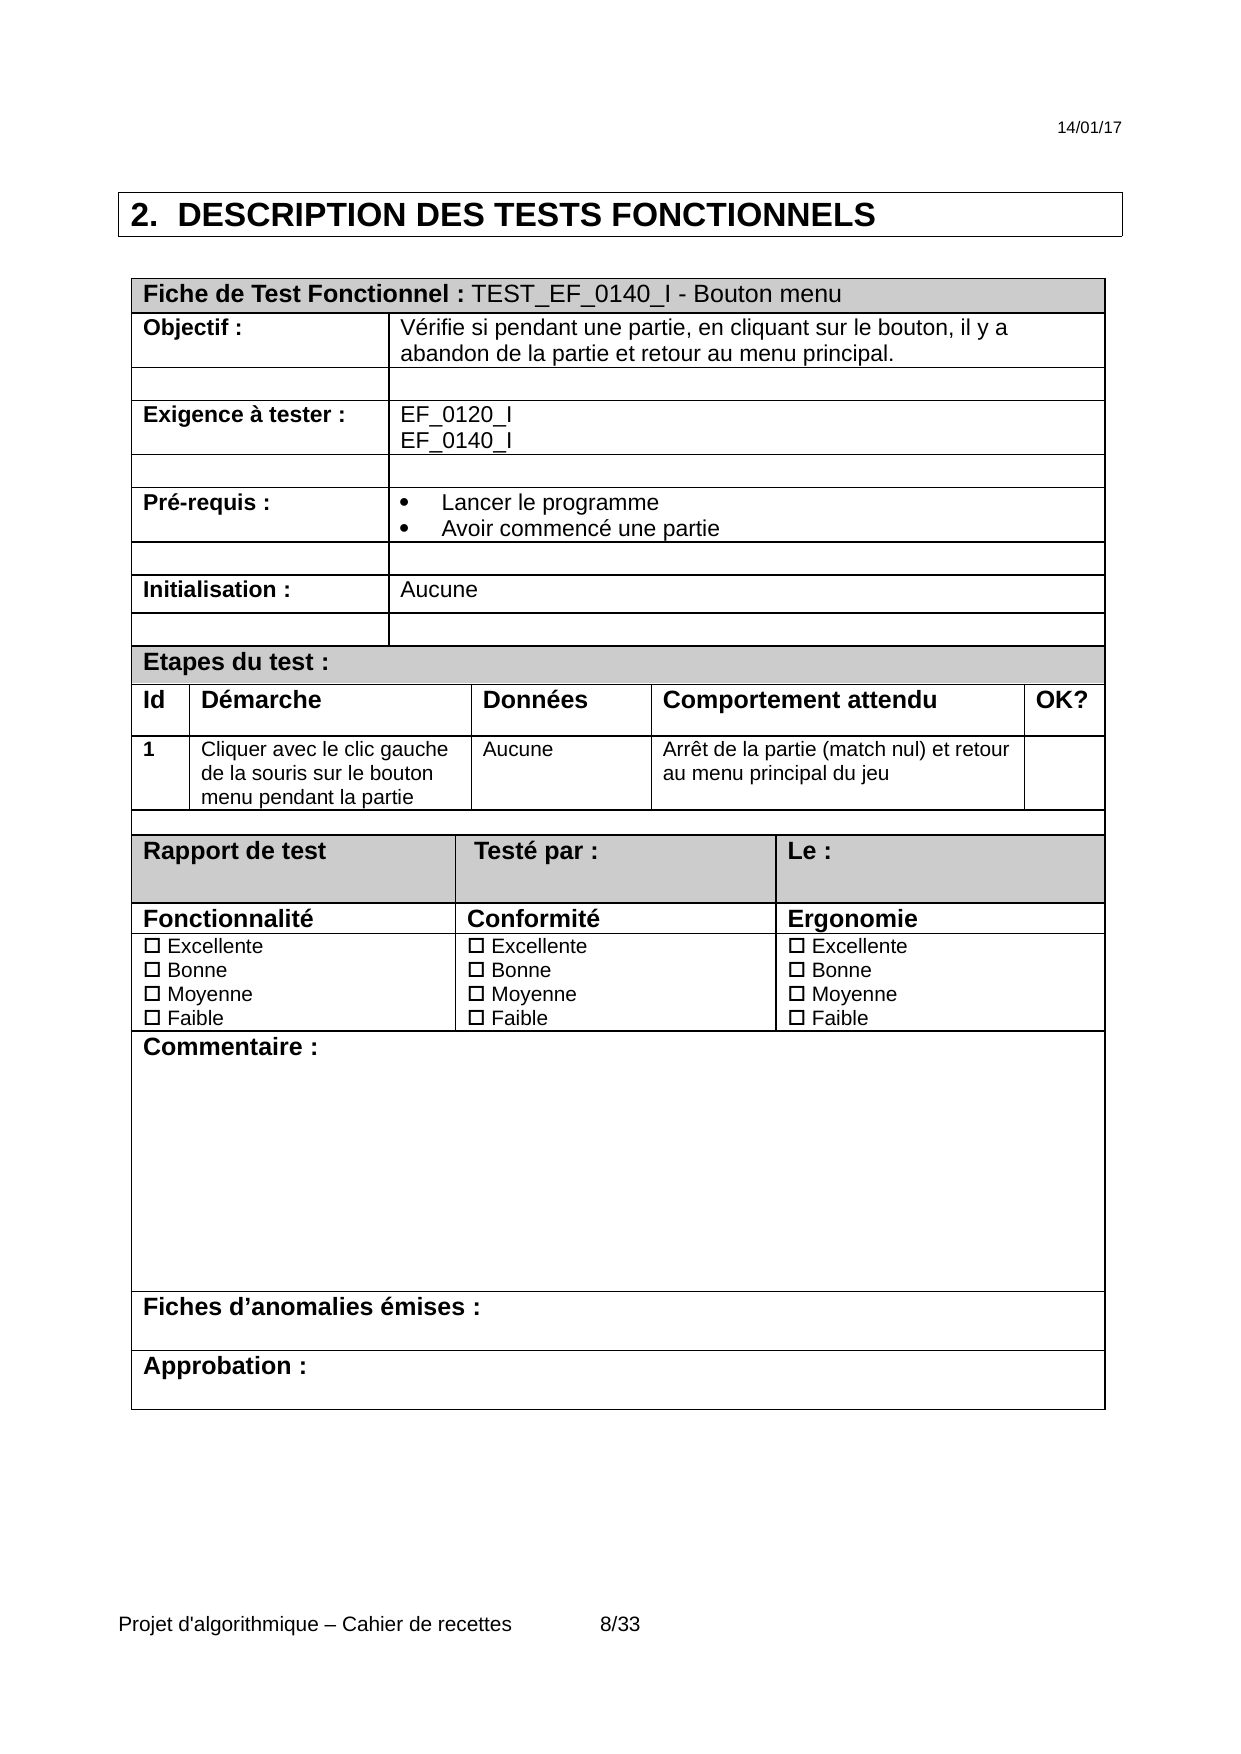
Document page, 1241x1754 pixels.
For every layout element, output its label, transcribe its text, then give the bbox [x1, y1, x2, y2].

table_cell Arrêt de la partie (match nul) et retour au menu principal du jeu [652, 737, 1024, 809]
table_cell Fonctionnalité [132, 904, 455, 932]
table_cell Rapport de test [132, 836, 455, 902]
table_cell OK? [1025, 685, 1104, 735]
table_cell Comportement attendu [652, 685, 1024, 735]
table_cell Le : [777, 836, 1104, 902]
table_cell Ergonomie [777, 904, 1104, 932]
table_cell □ Excellente □ Bonne □ Moyenne □ Faible [456, 934, 775, 1030]
table_cell Etapes du test : [132, 647, 1104, 683]
table_header Fiche de Test Fonctionnel : TEST_EF_0140_I - Bouton menu [132, 279, 1104, 312]
table_cell [1025, 737, 1104, 809]
table_cell Démarche [190, 685, 471, 735]
table_cell [390, 368, 1104, 399]
table_cell Cliquer avec le clic gauche de la souris sur le bouton menu pendant la partie [190, 737, 471, 809]
table_cell Aucune [390, 576, 1104, 612]
table_cell [390, 455, 1104, 487]
table_cell [132, 614, 388, 645]
table_cell Aucune [472, 737, 651, 809]
table_cell Pré-requis : [132, 488, 388, 541]
table_cell [132, 368, 388, 399]
table_cell Lancer le programme Avoir commencé une partie [390, 488, 1104, 541]
subtitle DESCRIPTION DES TESTS FONCTIONNELS [119, 193, 1122, 236]
table_cell Vérifie si pendant une partie, en cliquant sur le bouton, il y a abandon de la partie et retour au menu principal. [390, 314, 1104, 366]
table_cell Commentaire : [132, 1032, 1104, 1291]
table_cell 1 [132, 737, 189, 809]
table_cell [390, 543, 1104, 574]
table_cell Objectif : [132, 314, 388, 366]
table_cell Fiches d’anomalies émises : [132, 1292, 1104, 1350]
table_cell [132, 543, 388, 574]
table_cell Conformité [456, 904, 775, 932]
table_cell [390, 614, 1104, 645]
table_cell Id [132, 685, 189, 735]
table_cell Données [472, 685, 651, 735]
table_cell □ Excellente □ Bonne □ Moyenne □ Faible [132, 934, 455, 1030]
table_cell EF_0120_I EF_0140_I [390, 401, 1104, 454]
table_cell [132, 455, 388, 487]
table_cell □ Excellente □ Bonne □ Moyenne □ Faible [777, 934, 1104, 1030]
table_cell Initialisation : [132, 576, 388, 612]
table_cell Testé par : [456, 836, 775, 902]
table_cell Approbation : [132, 1351, 1104, 1409]
table_cell [132, 811, 1104, 834]
table_cell Exigence à tester : [132, 401, 388, 454]
